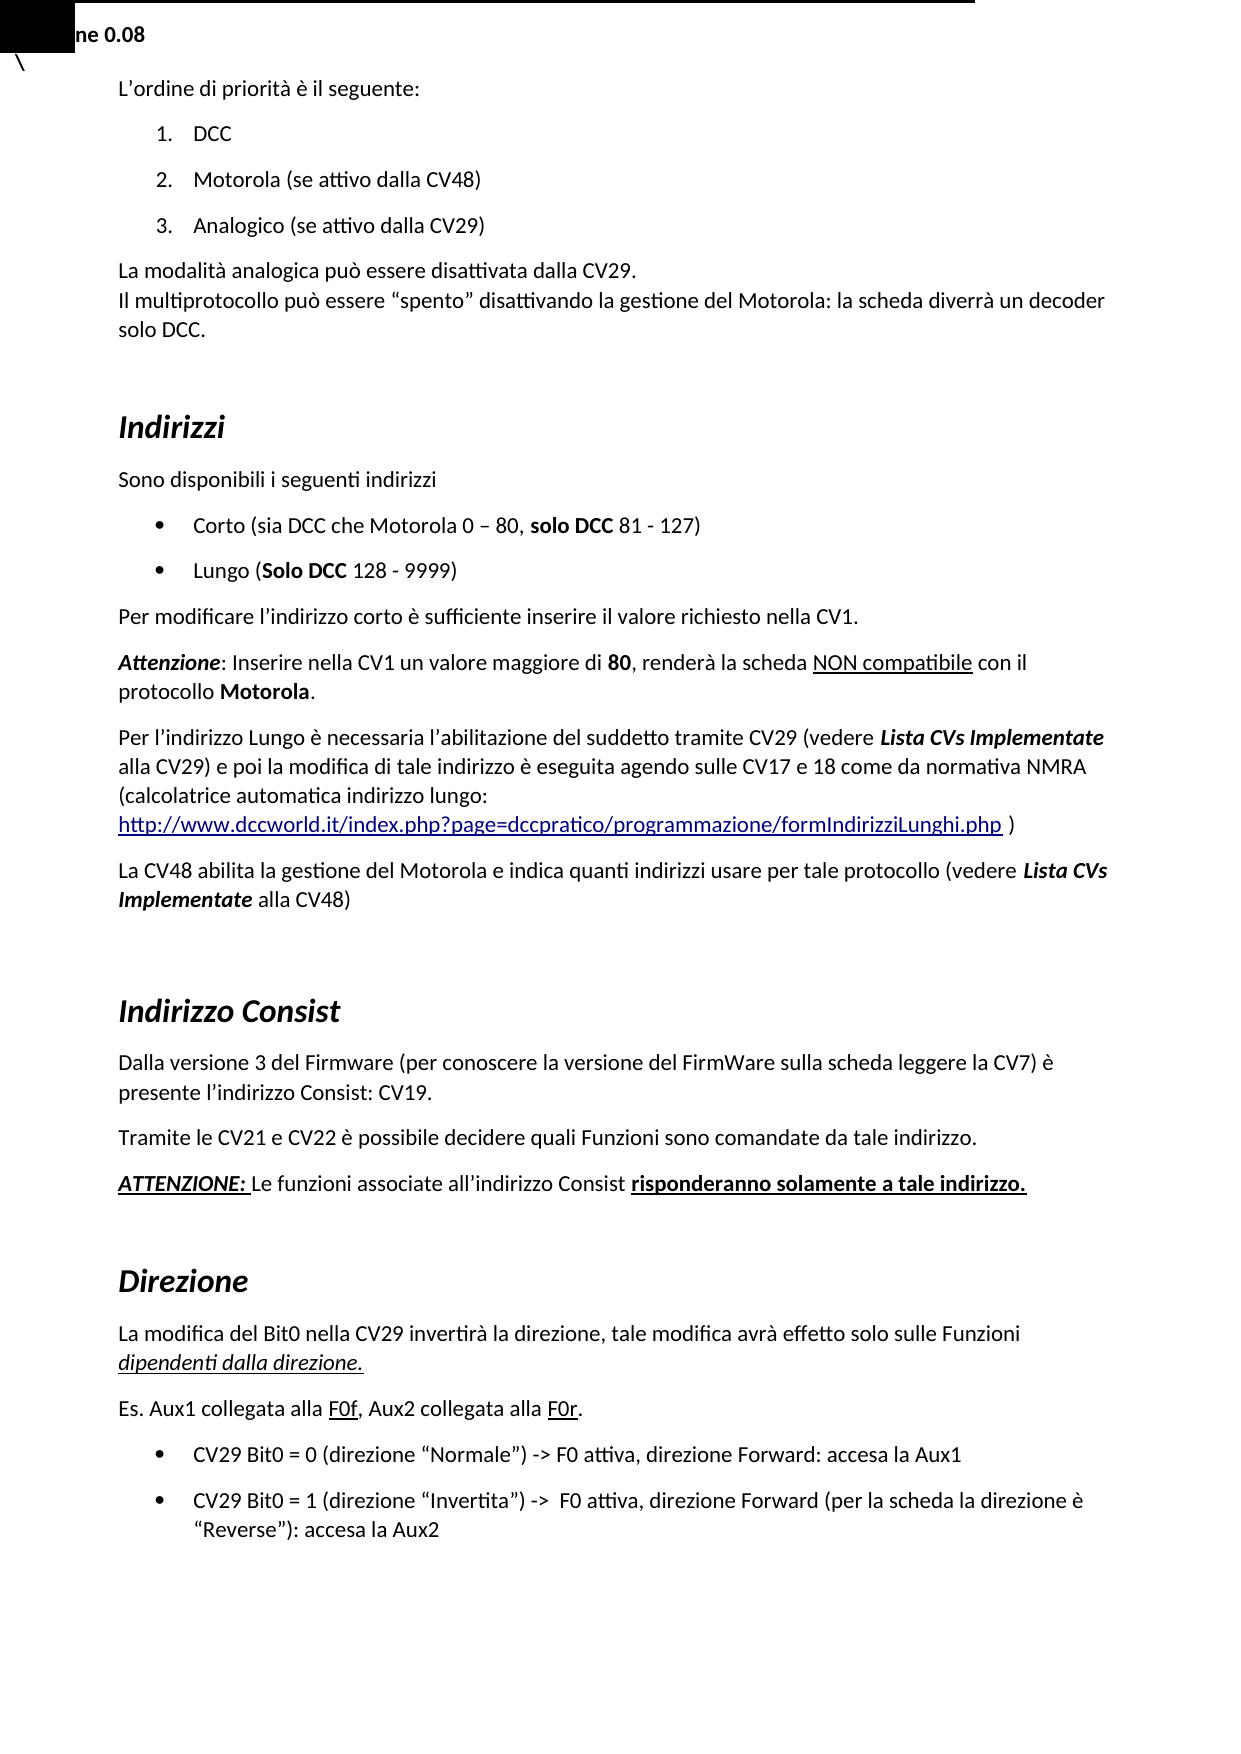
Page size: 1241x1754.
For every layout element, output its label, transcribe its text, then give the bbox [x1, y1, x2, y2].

list CV29 Bit0 = 1 (direzione “Invertita”) -> F0 attiva, direzione Forward (per la scheda la direzione è “Reverse”): accesa la Aux2 [156, 1486, 1122, 1543]
text Es. Aux1 collegata alla F0f, Aux2 collegata alla F0r. [118, 1394, 1122, 1422]
text Per modificare l’indirizzo corto è sufficiente inserire il valore richiesto nella CV1. [118, 602, 1122, 630]
text ATTENZIONE: Le funzioni associate all’indirizzo Consist risponderanno solamente a tale indirizzo. [118, 1169, 1122, 1197]
text Tramite le CV21 e CV22 è possibile decidere quali Funzioni sono comandate da tale indirizzo. [118, 1123, 1122, 1151]
list CV29 Bit0 = 0 (direzione “Normale”) -> F0 attiva, direzione Forward: accesa la Aux1 [156, 1440, 1122, 1468]
text L’ordine di priorità è il seguente: [118, 74, 1122, 102]
text La CV48 abilita la gestione del Motorola e indica quanti indirizzi usare per tale protocollo (vedere Lista CVs Implementate alla CV48) [118, 856, 1122, 913]
text Per l’indirizzo Lungo è necessaria l’abilitazione del suddetto tramite CV29 (vedere Lista CVs Implementate alla CV29) e poi la modifica di tale indirizzo è eseguita agendo sulle CV17 e 18 come da normativa NMRA (calcolatrice automatica indirizzo lungo: http://www.dccworld.it/index.php?page=dccpratico/programmazione/formIndirizziLunghi.php ) [118, 723, 1122, 838]
text La modalità analogica può essere disattivata dalla CV29. Il multiprotocollo può essere “spento” disattivando la gestione del Motorola: la scheda diverrà un decoder solo DCC. [118, 257, 1122, 343]
list DCC [156, 119, 1122, 147]
list Corto (sia DCC che Motorola 0 – 80, solo DCC 81 - 127) [156, 511, 1122, 539]
subtitle Indirizzi [118, 406, 1122, 447]
subtitle Direzione [118, 1261, 1122, 1301]
text Attenzione: Inserire nella CV1 un valore maggiore di 80, renderà la scheda NON compatibile con il protocollo Motorola. [118, 648, 1122, 705]
subtitle Indirizzo Consist [118, 989, 1122, 1030]
list Analogico (se attivo dalla CV29) [156, 211, 1122, 239]
list Lungo (Solo DCC 128 - 9999) [156, 557, 1122, 585]
text Sono disponibili i seguenti indirizzi [118, 465, 1122, 493]
text La modifica del Bit0 nella CV29 invertirà la direzione, tale modifica avrà effetto solo sulle Funzioni dipendenti dalla direzione. [118, 1319, 1122, 1377]
list Motorola (se attivo dalla CV48) [156, 165, 1122, 193]
text Dalla versione 3 del Firmware (per conoscere la versione del FirmWare sulla scheda leggere la CV7) è presente l’indirizzo Consist: CV19. [118, 1048, 1122, 1106]
